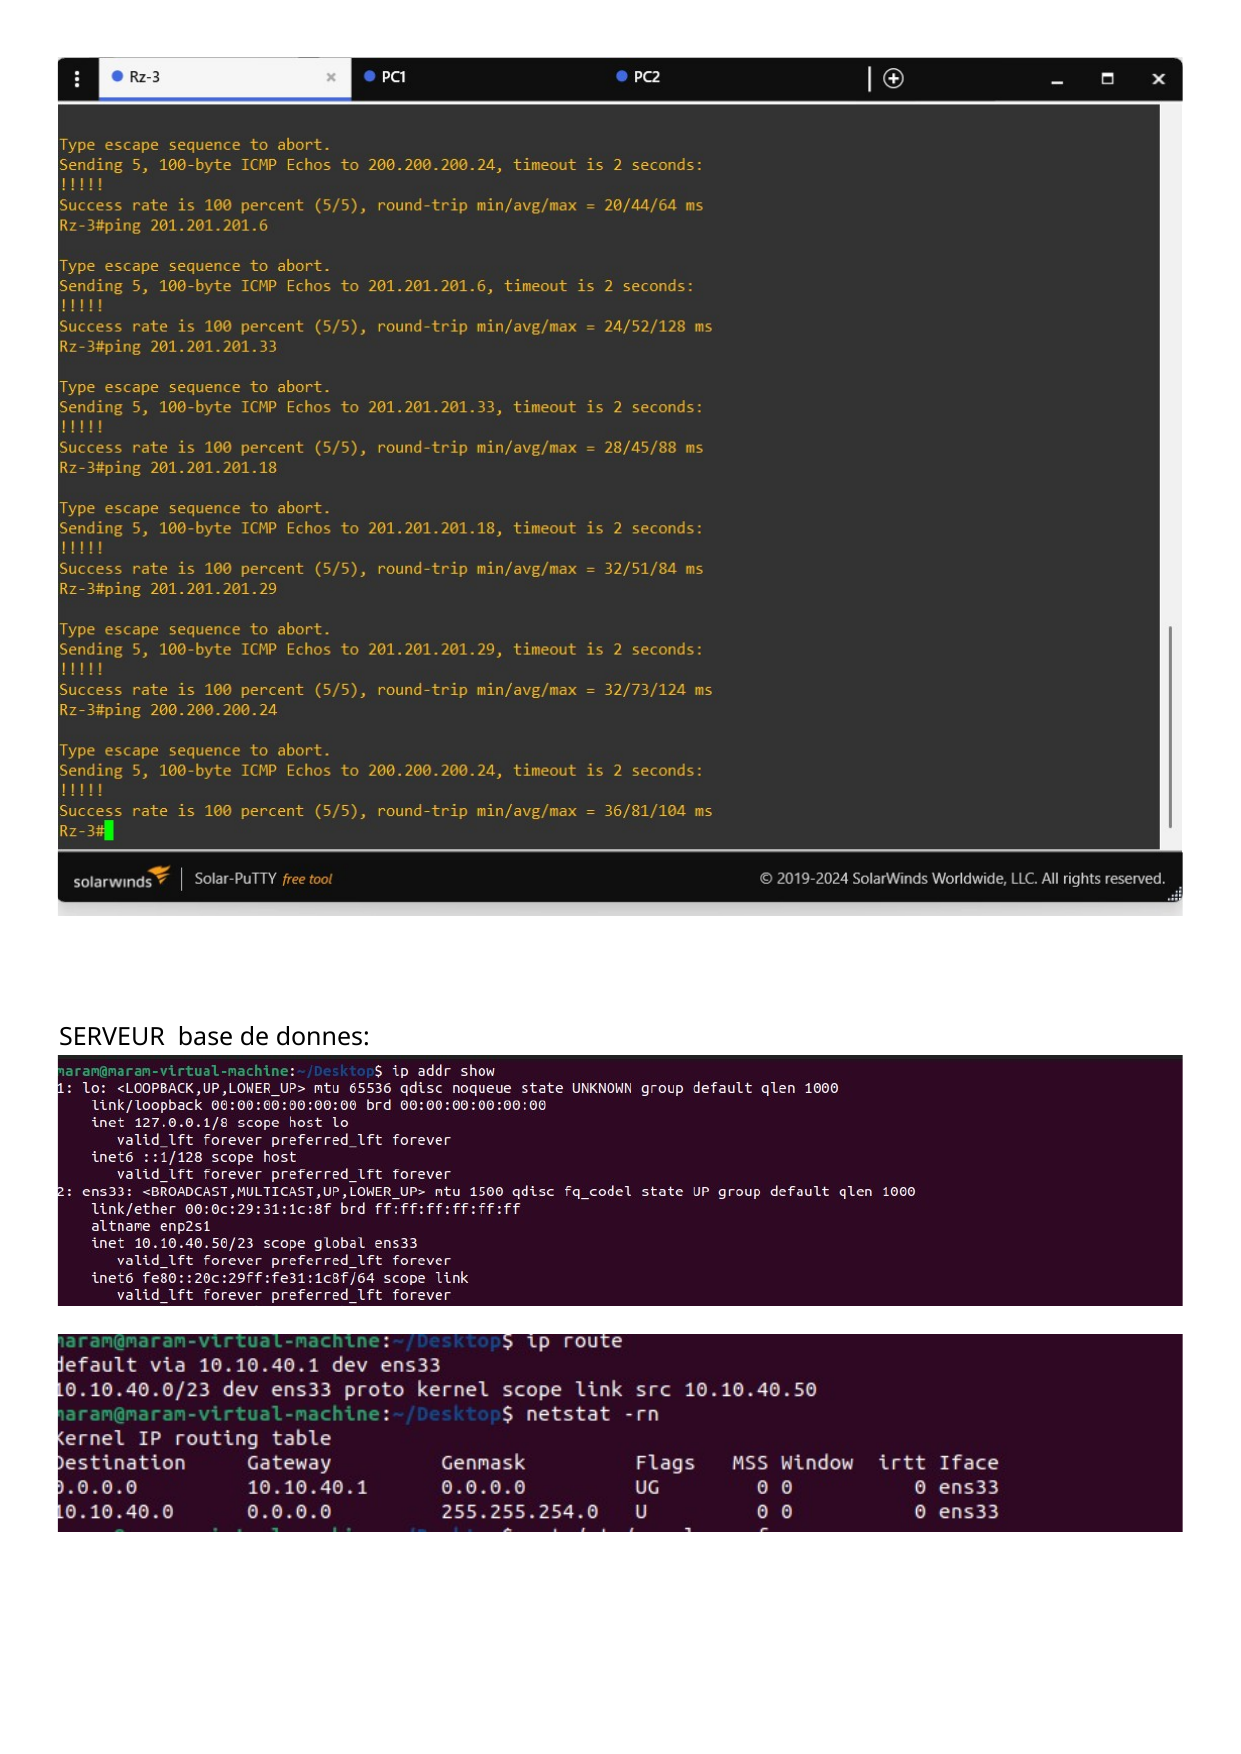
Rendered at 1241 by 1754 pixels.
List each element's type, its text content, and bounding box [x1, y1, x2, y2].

text SERVEUR base de donnes: [59, 1019, 1091, 1053]
